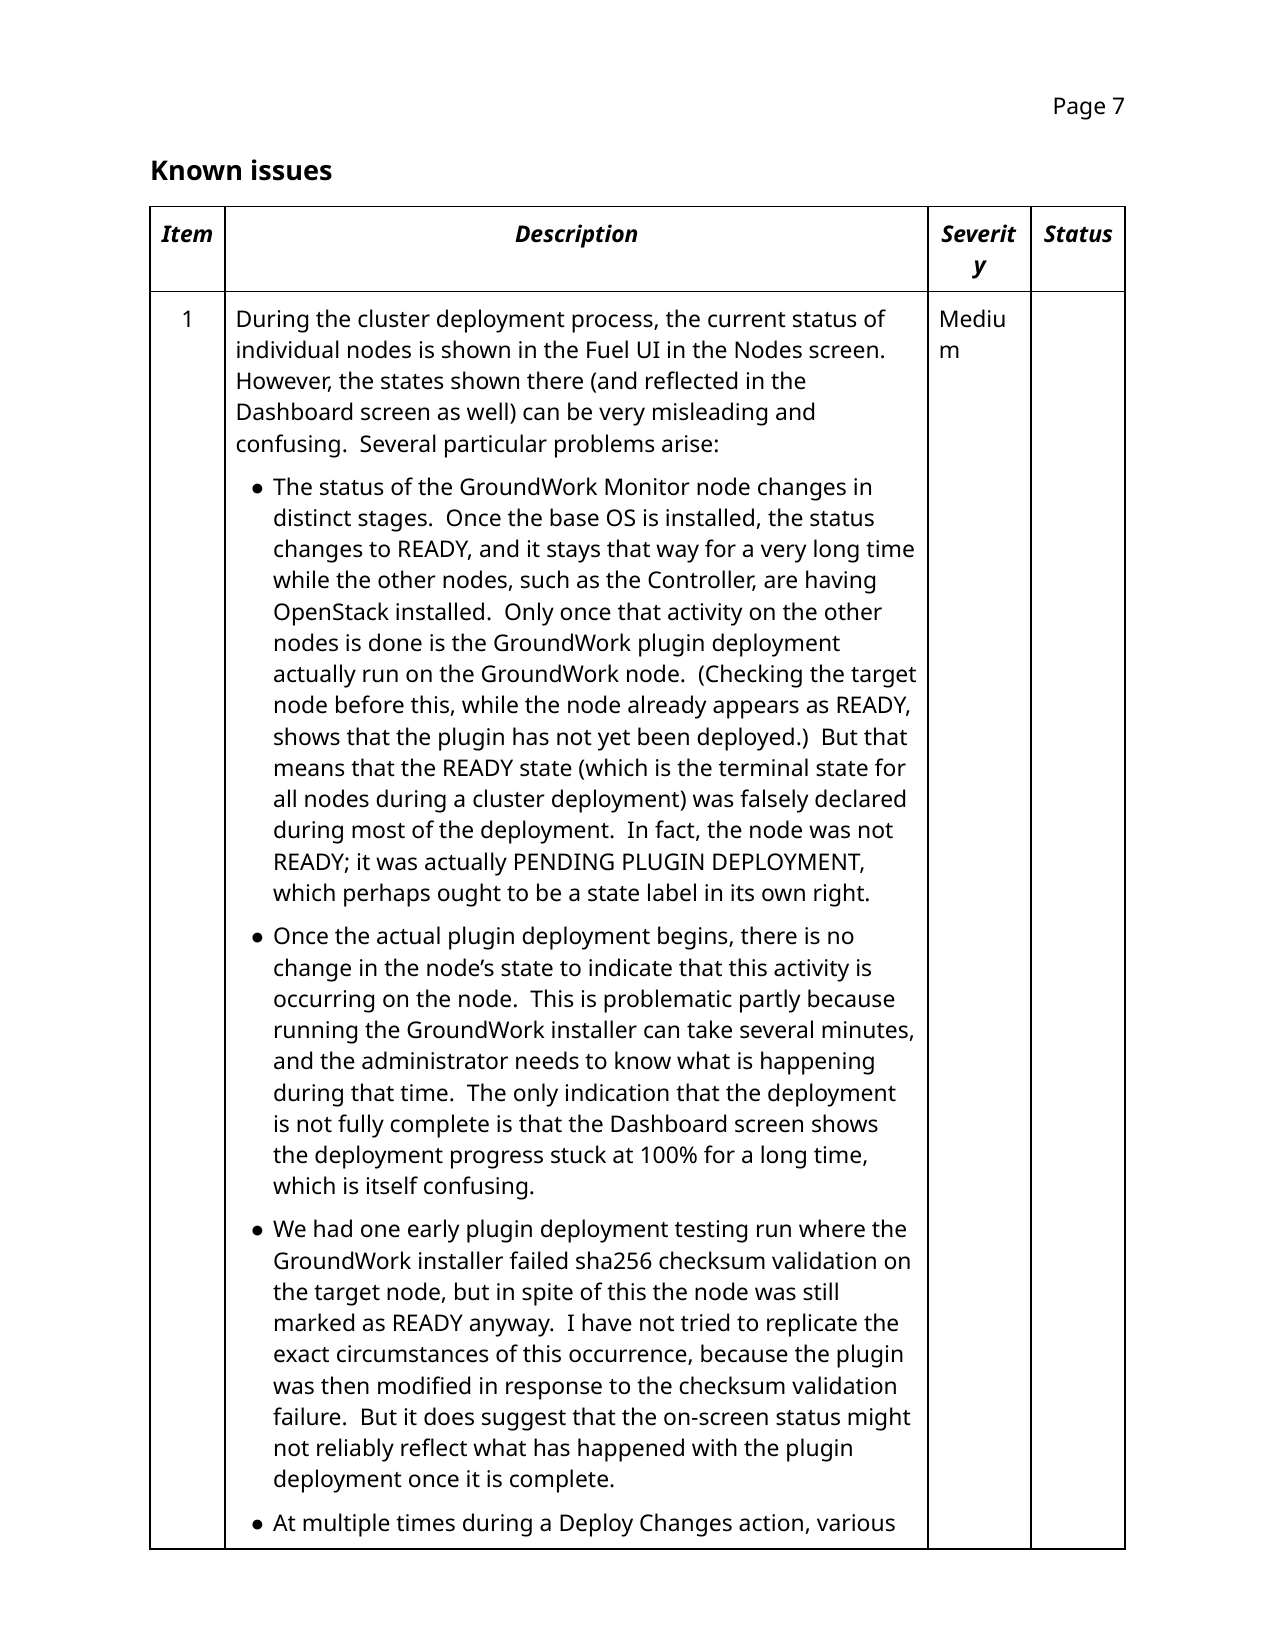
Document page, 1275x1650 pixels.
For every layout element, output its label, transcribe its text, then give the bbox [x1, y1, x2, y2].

table_header Description [226, 207, 927, 291]
table_cell During the cluster deployment process, the current status of individual nodes is shown in the Fuel UI in the Nodes screen. However, the states shown there (and reflected in the Dashboard screen as well) can be very misleading and confusing. Several particular problems arise: The status of the GroundWork Monitor node changes in distinct stages. Once the base OS is installed, the status changes to READY, and it stays that way for a very long time while the other nodes, such as the Controller, are having OpenStack installed. Only once that activity on the other nodes is done is the GroundWork plugin deployment actually run on the GroundWork node. (Checking the target node before this, while the node already appears as READY, shows that the plugin has not yet been deployed.) But that means that the READY state (which is the terminal state for all nodes during a cluster deployment) was falsely declared during most of the deployment. In fact, the node was not READY; it was actually PENDING PLUGIN DEPLOYMENT, which perhaps ought to be a state label in its own right. Once the actual plugin deployment begins, there is no change in the node’s state to indicate that this activity is occurring on the node. This is problematic partly because running the GroundWork installer can take several minutes, and the administrator needs to know what is happening during that time. The only indication that the deployment is not fully complete is that the Dashboard screen shows the deployment progress stuck at 100% for a long time, which is itself confusing. We had one early plugin deployment testing run where the GroundWork installer failed sha256 checksum validation on the target node, but in spite of this the node was still marked as READY anyway. I have not tried to replicate the exact circumstances of this occurrence, because the plugin was then modified in response to the checksum validation failure. But it does suggest that the on-screen status might not reliably reflect what has happened with the plugin deployment once it is complete. At multiple times during a Deploy Changes action, various [226, 292, 927, 1548]
table_cell Medium [929, 292, 1030, 1548]
subtitle Known issues [150, 151, 1125, 188]
table_header Status [1032, 207, 1124, 291]
table_header Severity [929, 207, 1030, 291]
table_header Item [151, 207, 224, 291]
table_cell [1032, 292, 1124, 1548]
table_cell 1 [151, 292, 224, 1548]
